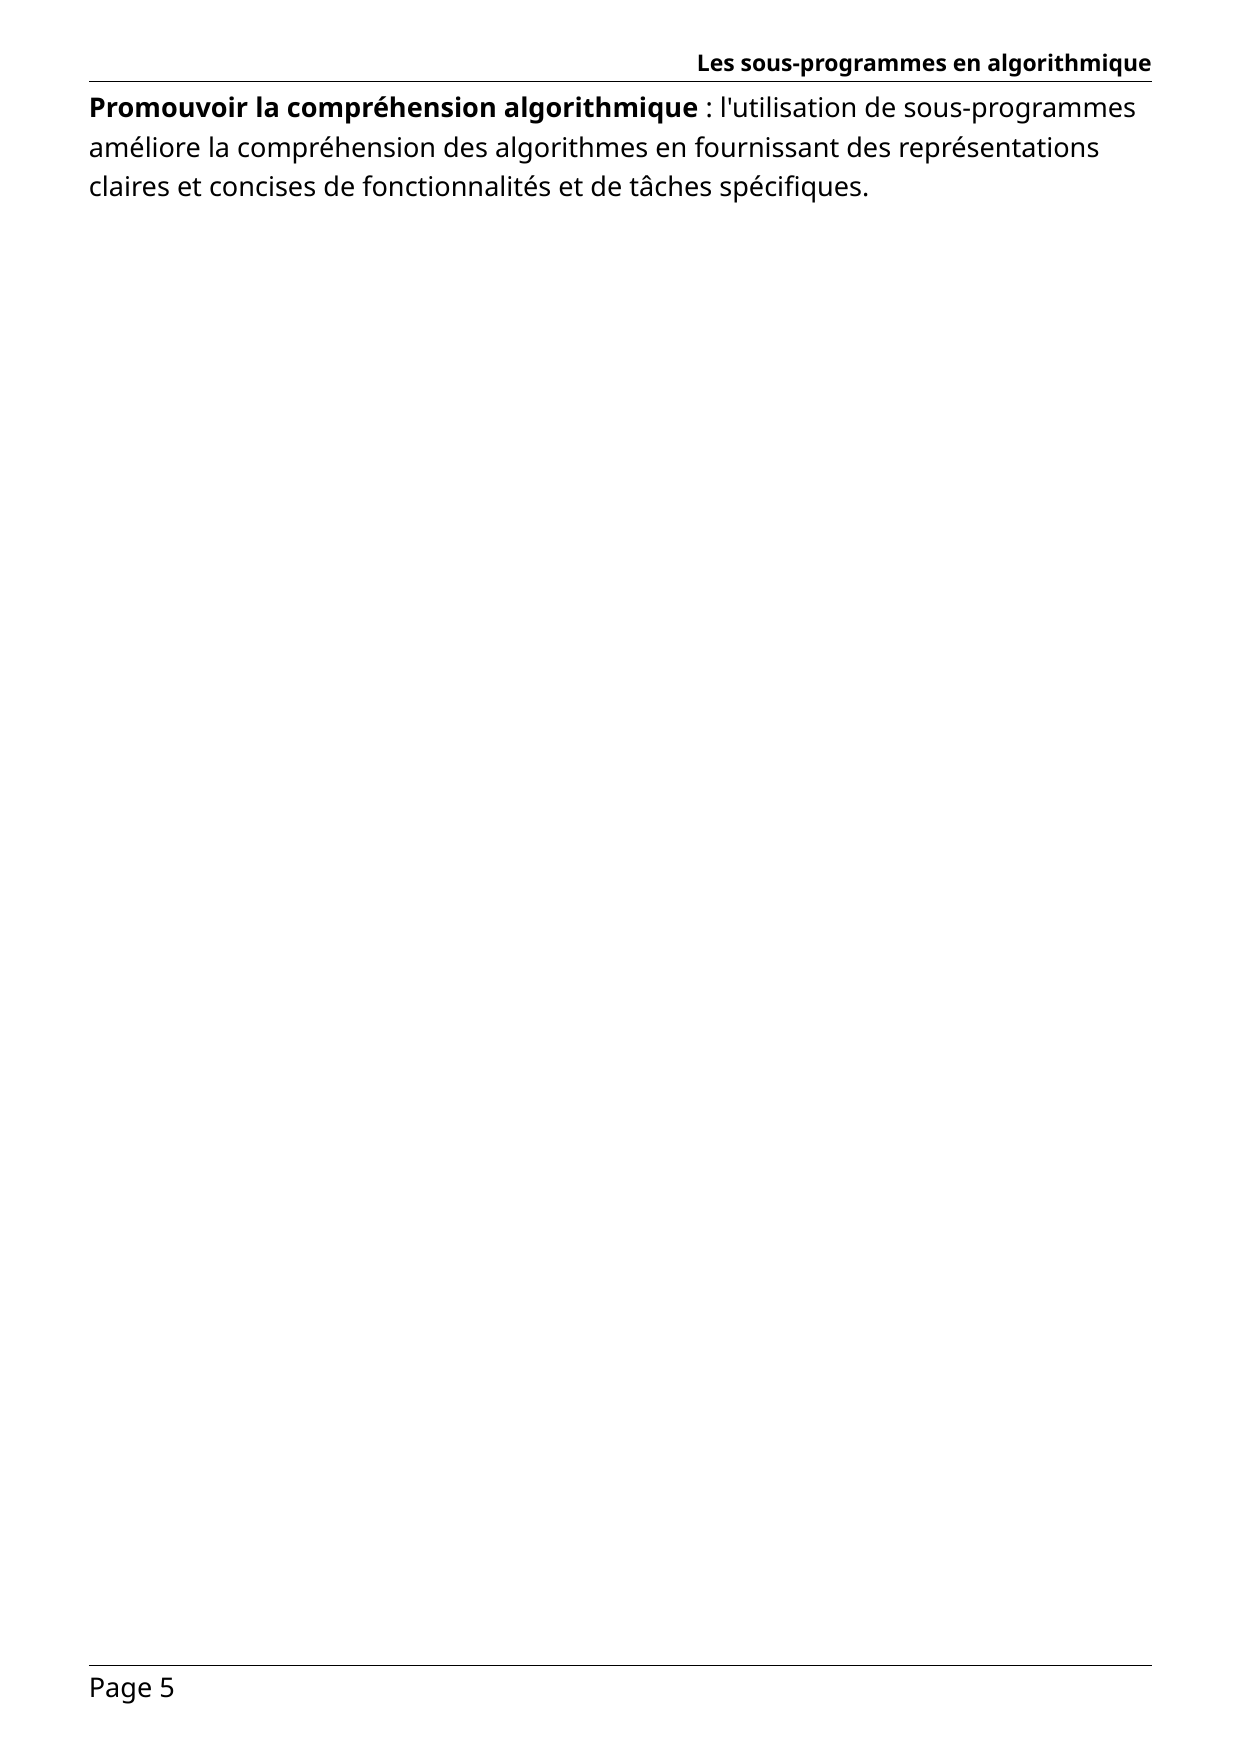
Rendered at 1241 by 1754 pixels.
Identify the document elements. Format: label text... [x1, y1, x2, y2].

text Promouvoir la compréhension algorithmique : l'utilisation de sous-programmes améliore la compréhension des algorithmes en fournissant des représentations claires et concises de fonctionnalités et de tâches spécifiques. [89, 89, 1152, 204]
